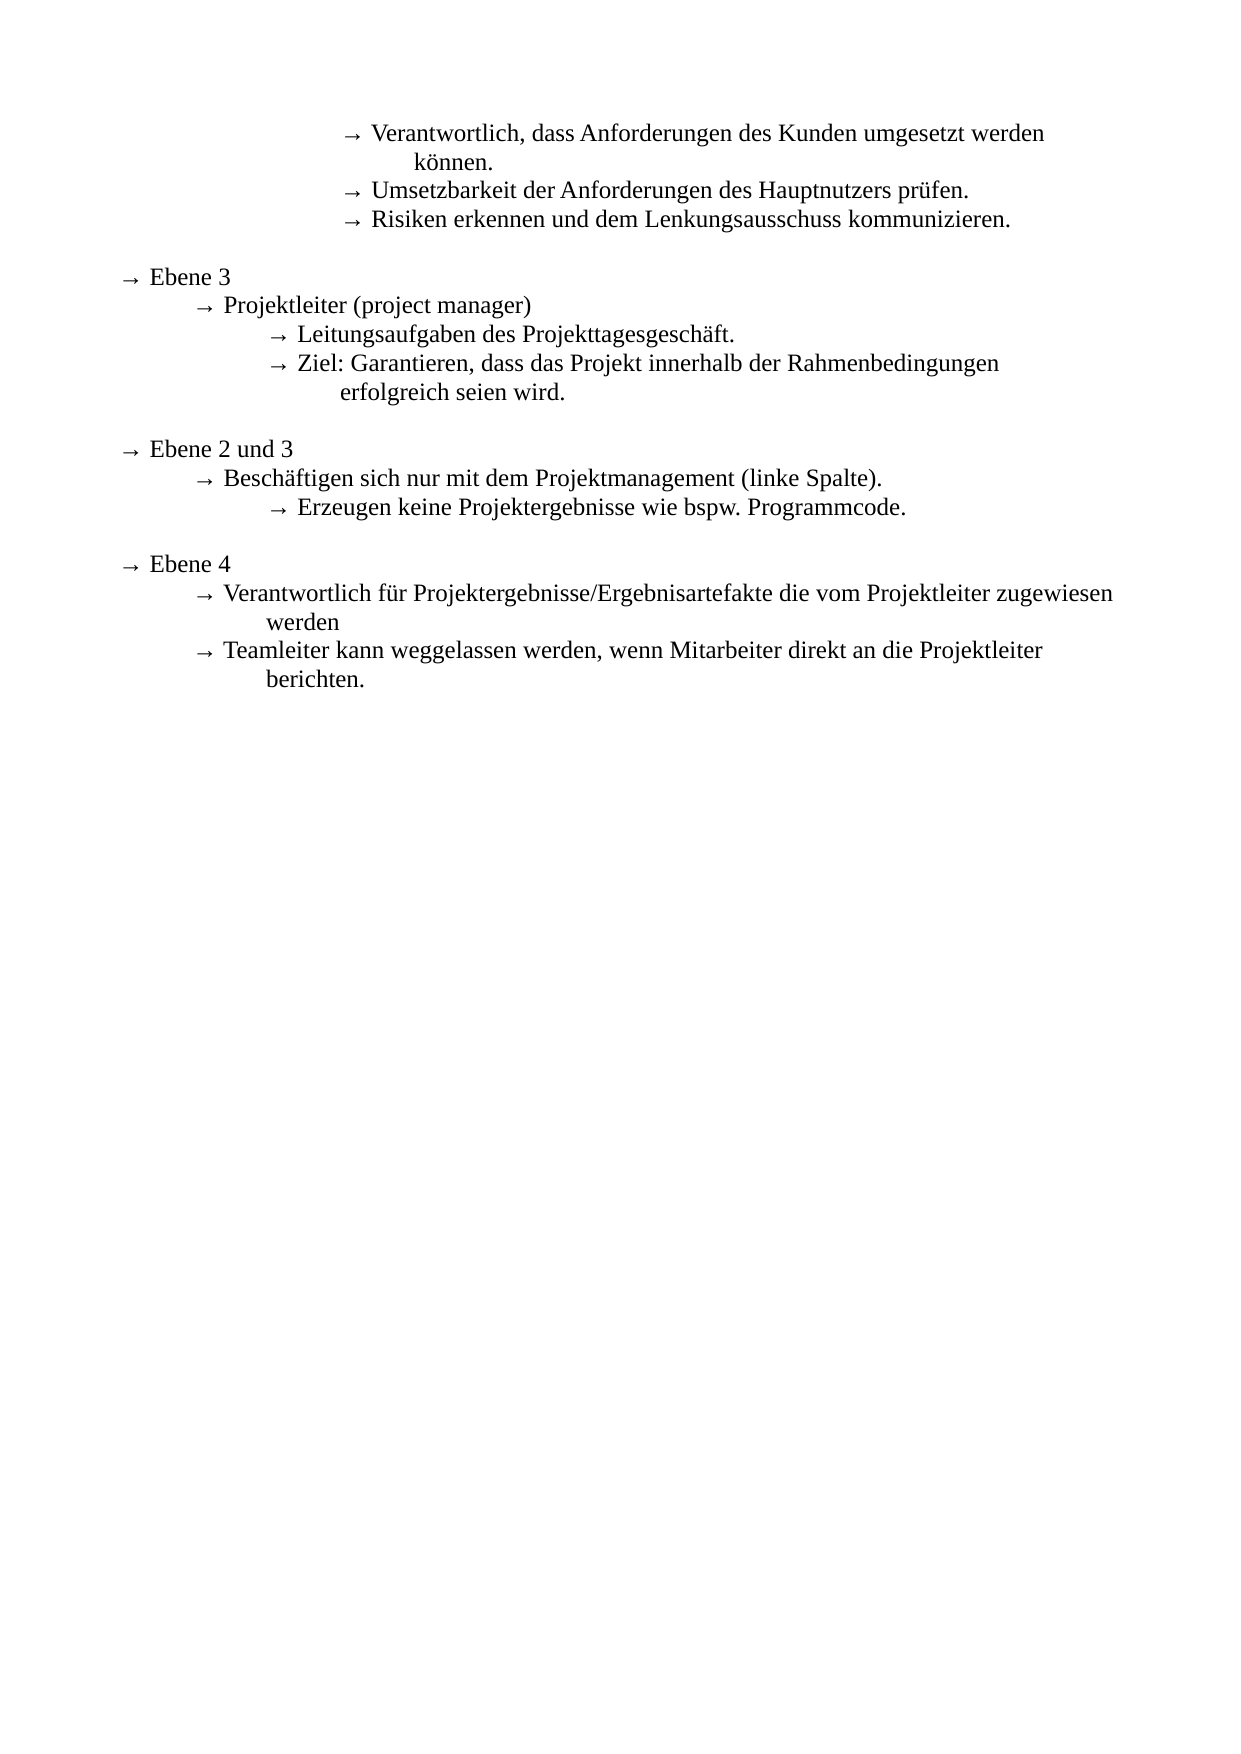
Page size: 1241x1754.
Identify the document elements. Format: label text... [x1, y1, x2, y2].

text → Beschäftigen sich nur mit dem Projektmanagement (linke Spalte). [118, 463, 1122, 492]
text → Projektleiter (project manager) [118, 291, 1122, 319]
text → Ebene 2 und 3 [118, 434, 1122, 463]
text erfolgreich seien wird. [118, 377, 1122, 406]
text → Ziel: Garantieren, dass das Projekt innerhalb der Rahmenbedingungen [118, 348, 1122, 377]
text → Erzeugen keine Projektergebnisse wie bspw. Programmcode. [118, 492, 1122, 521]
text → Ebene 4 [118, 549, 1122, 578]
text → Verantwortlich für Projektergebnisse/Ergebnisartefakte die vom Projektleiter zugewiesen [118, 578, 1122, 607]
text → Ebene 3 [118, 262, 1122, 291]
text → Leitungsaufgaben des Projekttagesgeschäft. [118, 319, 1122, 348]
text → Teamleiter kann weggelassen werden, wenn Mitarbeiter direkt an die Projektleiter [118, 636, 1122, 664]
text berichten. [118, 664, 1122, 693]
text werden [118, 607, 1122, 636]
text → Umsetzbarkeit der Anforderungen des Hauptnutzers prüfen. [118, 176, 1122, 204]
text → Risiken erkennen und dem Lenkungsausschuss kommunizieren. [118, 204, 1122, 233]
text → Verantwortlich, dass Anforderungen des Kunden umgesetzt werden können. [118, 118, 1122, 176]
